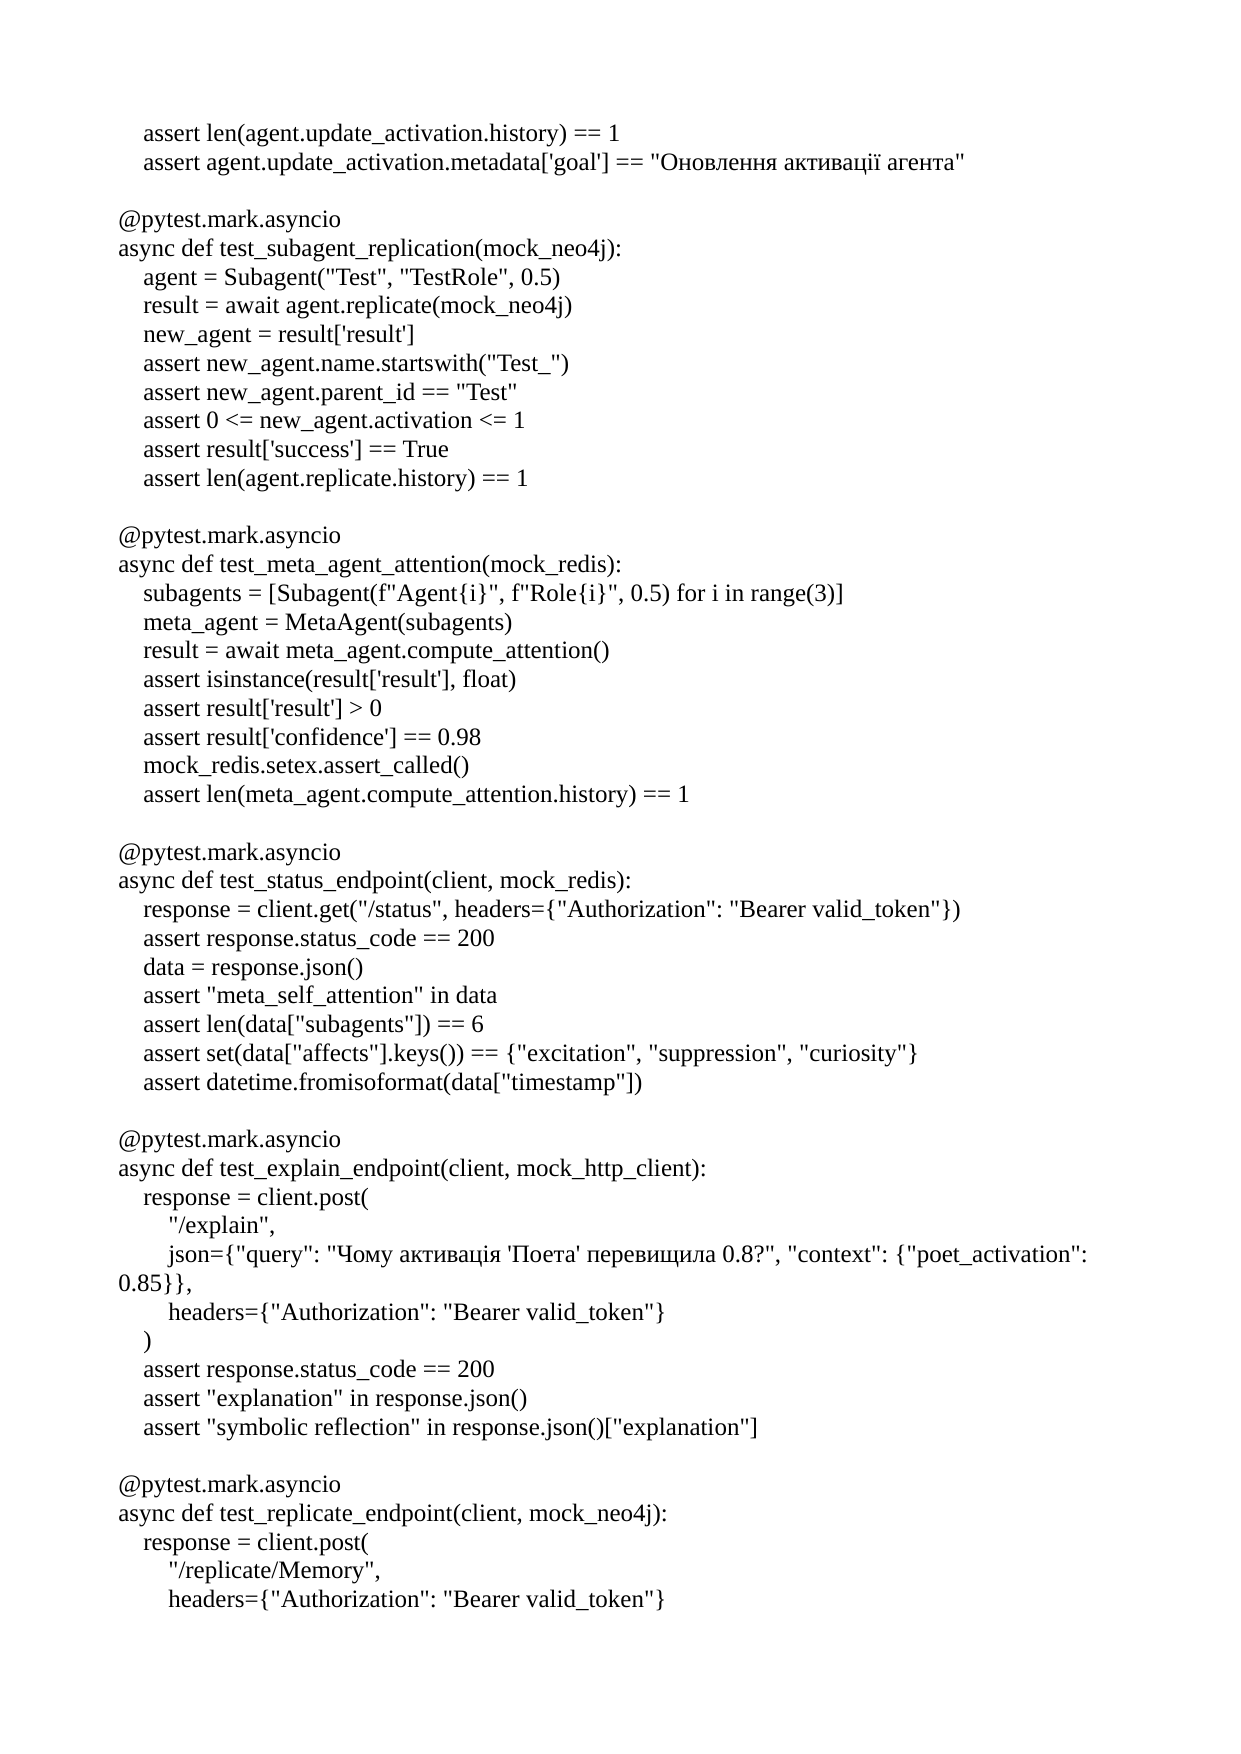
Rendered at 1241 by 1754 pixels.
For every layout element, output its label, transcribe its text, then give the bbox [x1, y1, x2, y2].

text assert response.status_code == 200 [118, 1354, 1122, 1383]
text assert agent.update_activation.metadata['goal'] == "Оновлення активації агента" [118, 147, 1122, 176]
text assert set(data["affects"].keys()) == {"excitation", "suppression", "curiosity"} [118, 1038, 1122, 1067]
text "/explain", [118, 1211, 1122, 1239]
text assert len(agent.update_activation.history) == 1 [118, 118, 1122, 147]
text assert result['confidence'] == 0.98 [118, 722, 1122, 751]
text result = await meta_agent.compute_attention() [118, 636, 1122, 664]
text assert len(data["subagents"]) == 6 [118, 1009, 1122, 1038]
text assert new_agent.name.startswith("Test_") [118, 348, 1122, 377]
text assert len(agent.replicate.history) == 1 [118, 463, 1122, 492]
text new_agent = result['result'] [118, 319, 1122, 348]
text assert isinstance(result['result'], float) [118, 664, 1122, 693]
text assert result['success'] == True [118, 434, 1122, 463]
text @pytest.mark.asyncio [118, 1124, 1122, 1153]
text headers={"Authorization": "Bearer valid_token"} [118, 1297, 1122, 1326]
text response = client.post( [118, 1182, 1122, 1211]
text headers={"Authorization": "Bearer valid_token"} [118, 1584, 1122, 1613]
text subagents = [Subagent(f"Agent{i}", f"Role{i}", 0.5) for i in range(3)] [118, 578, 1122, 607]
text assert "symbolic reflection" in response.json()["explanation"] [118, 1412, 1122, 1441]
text assert "meta_self_attention" in data [118, 981, 1122, 1009]
text @pytest.mark.asyncio [118, 521, 1122, 549]
text assert len(meta_agent.compute_attention.history) == 1 [118, 779, 1122, 808]
text async def test_replicate_endpoint(client, mock_neo4j): [118, 1498, 1122, 1527]
text @pytest.mark.asyncio [118, 837, 1122, 866]
text "/replicate/Memory", [118, 1556, 1122, 1584]
text response = client.get("/status", headers={"Authorization": "Bearer valid_token"}) [118, 894, 1122, 923]
text assert new_agent.parent_id == "Test" [118, 377, 1122, 406]
text ) [118, 1326, 1122, 1354]
text @pytest.mark.asyncio [118, 204, 1122, 233]
text async def test_status_endpoint(client, mock_redis): [118, 866, 1122, 894]
text assert "explanation" in response.json() [118, 1383, 1122, 1412]
text result = await agent.replicate(mock_neo4j) [118, 291, 1122, 319]
text assert 0 <= new_agent.activation <= 1 [118, 406, 1122, 434]
text assert datetime.fromisoformat(data["timestamp"]) [118, 1067, 1122, 1096]
text response = client.post( [118, 1527, 1122, 1556]
text meta_agent = MetaAgent(subagents) [118, 607, 1122, 636]
text @pytest.mark.asyncio [118, 1469, 1122, 1498]
text async def test_explain_endpoint(client, mock_http_client): [118, 1153, 1122, 1182]
text assert response.status_code == 200 [118, 923, 1122, 952]
text agent = Subagent("Test", "TestRole", 0.5) [118, 262, 1122, 291]
text data = response.json() [118, 952, 1122, 981]
text json={"query": "Чому активація 'Поета' перевищила 0.8?", "context": {"poet_activation": 0.85}}, [118, 1239, 1122, 1297]
text assert result['result'] > 0 [118, 693, 1122, 722]
text mock_redis.setex.assert_called() [118, 751, 1122, 779]
text async def test_subagent_replication(mock_neo4j): [118, 233, 1122, 262]
text async def test_meta_agent_attention(mock_redis): [118, 549, 1122, 578]
